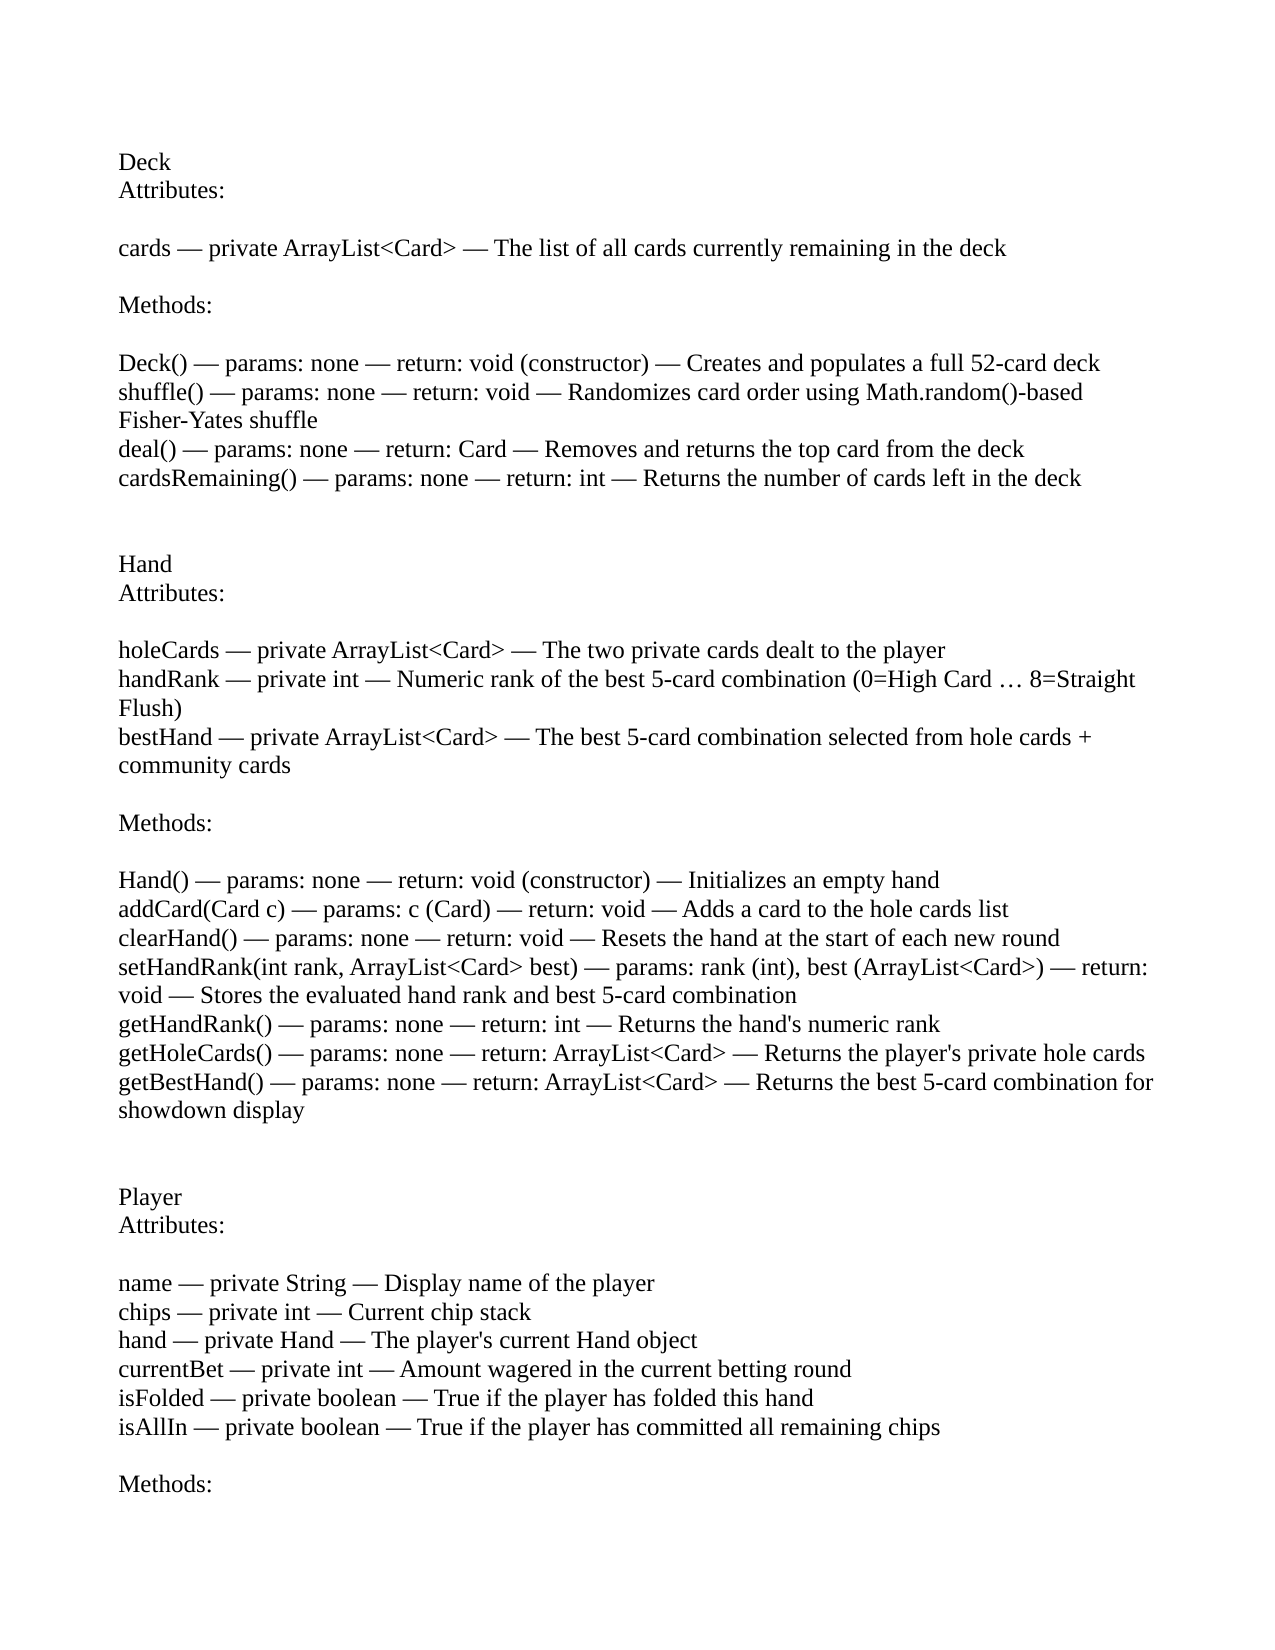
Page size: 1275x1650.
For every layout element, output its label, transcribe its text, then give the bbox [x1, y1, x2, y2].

text Methods: [118, 1469, 1157, 1498]
text handRank — private int — Numeric rank of the best 5-card combination (0=High Card … 8=Straight Flush) [118, 664, 1157, 722]
text isFolded — private boolean — True if the player has folded this hand [118, 1383, 1157, 1412]
text shuffle() — params: none — return: void — Randomizes card order using Math.random()-based Fisher-Yates shuffle [118, 377, 1157, 434]
text Methods: [118, 808, 1157, 837]
text Deck() — params: none — return: void (constructor) — Creates and populates a full 52-card deck [118, 348, 1157, 377]
text addCard(Card c) — params: c (Card) — return: void — Adds a card to the hole cards list [118, 894, 1157, 923]
text Hand [118, 549, 1157, 578]
text setHandRank(int rank, ArrayList<Card> best) — params: rank (int), best (ArrayList<Card>) — return: void — Stores the evaluated hand rank and best 5-card combination [118, 952, 1157, 1009]
text cardsRemaining() — params: none — return: int — Returns the number of cards left in the deck [118, 463, 1157, 492]
text getBestHand() — params: none — return: ArrayList<Card> — Returns the best 5-card combination for showdown display [118, 1067, 1157, 1124]
text bestHand — private ArrayList<Card> — The best 5-card combination selected from hole cards + community cards [118, 722, 1157, 779]
text Deck [118, 147, 1157, 176]
text Attributes: [118, 1211, 1157, 1239]
text isAllIn — private boolean — True if the player has committed all remaining chips [118, 1412, 1157, 1441]
text clearHand() — params: none — return: void — Resets the hand at the start of each new round [118, 923, 1157, 952]
text holeCards — private ArrayList<Card> — The two private cards dealt to the player [118, 636, 1157, 664]
text Methods: [118, 291, 1157, 319]
text Player [118, 1182, 1157, 1211]
text Attributes: [118, 578, 1157, 607]
text Attributes: [118, 176, 1157, 204]
text name — private String — Display name of the player [118, 1268, 1157, 1297]
text Hand() — params: none — return: void (constructor) — Initializes an empty hand [118, 866, 1157, 894]
text getHandRank() — params: none — return: int — Returns the hand's numeric rank [118, 1009, 1157, 1038]
text chips — private int — Current chip stack [118, 1297, 1157, 1326]
text hand — private Hand — The player's current Hand object [118, 1326, 1157, 1354]
text deal() — params: none — return: Card — Removes and returns the top card from the deck [118, 434, 1157, 463]
text getHoleCards() — params: none — return: ArrayList<Card> — Returns the player's private hole cards [118, 1038, 1157, 1067]
text cards — private ArrayList<Card> — The list of all cards currently remaining in the deck [118, 233, 1157, 262]
text currentBet — private int — Amount wagered in the current betting round [118, 1354, 1157, 1383]
